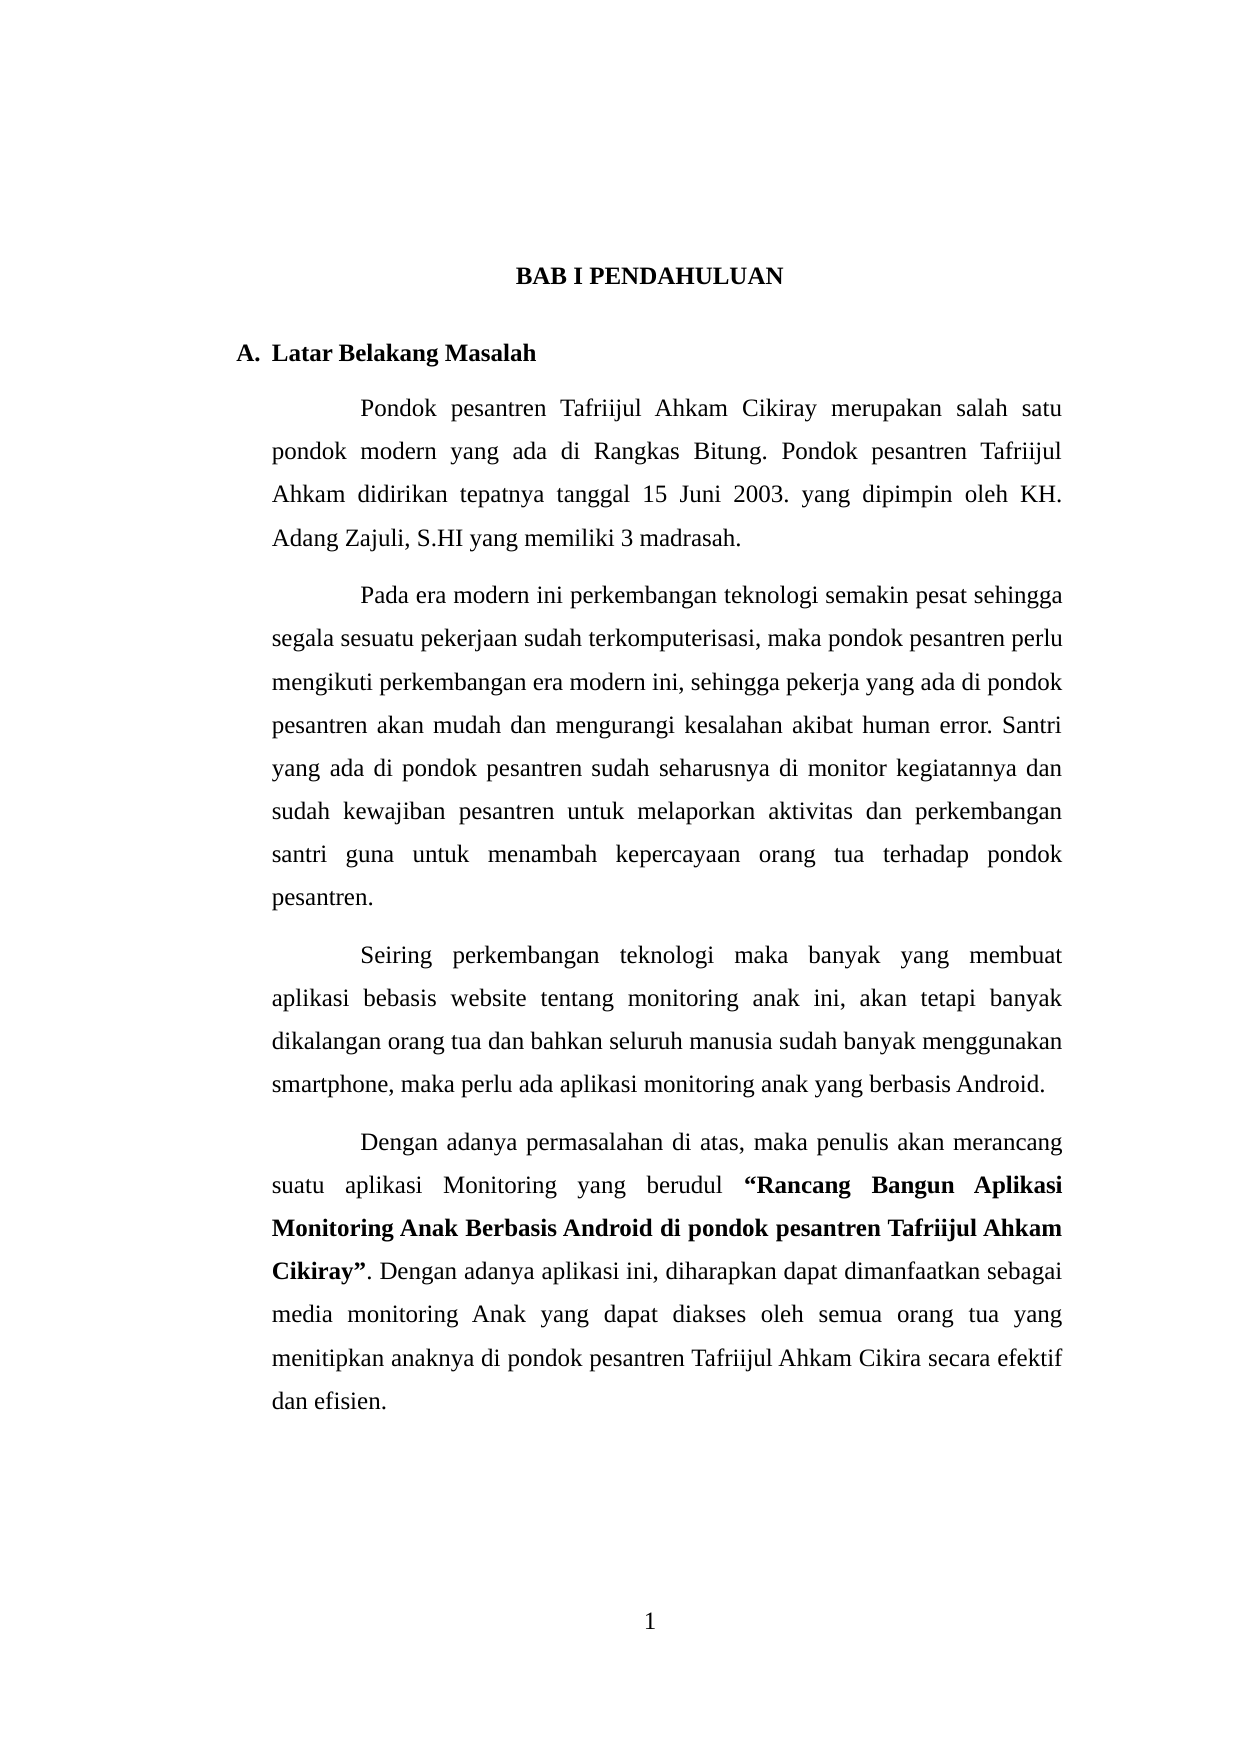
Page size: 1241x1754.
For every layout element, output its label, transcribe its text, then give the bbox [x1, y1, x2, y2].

text Seiring perkembangan teknologi maka banyak yang membuat aplikasi bebasis website tentang monitoring anak ini, akan tetapi banyak dikalangan orang tua dan bahkan seluruh manusia sudah banyak menggunakan smartphone, maka perlu ada aplikasi monitoring anak yang berbasis Android. [272, 940, 1063, 1098]
subtitle Latar belakang masalah [236, 338, 1063, 366]
subtitle BAB I PENDAHULUAN [236, 261, 1063, 290]
text Dengan adanya permasalahan di atas, maka penulis akan merancang suatu aplikasi Monitoring yang berudul “Rancang Bangun Aplikasi Monitoring Anak Berbasis Android di pondok pesantren Tafriijul Ahkam Cikiray”. Dengan adanya aplikasi ini, diharapkan dapat dimanfaatkan sebagai media monitoring Anak yang dapat diakses oleh semua orang tua yang menitipkan anaknya di pondok pesantren Tafriijul Ahkam Cikira secara efektif dan efisien. [272, 1127, 1063, 1414]
text Pada era modern ini perkembangan teknologi semakin pesat sehingga segala sesuatu pekerjaan sudah terkomputerisasi, maka pondok pesantren perlu mengikuti perkembangan era modern ini, sehingga pekerja yang ada di pondok pesantren akan mudah dan mengurangi kesalahan akibat human error. Santri yang ada di pondok pesantren sudah seharusnya di monitor kegiatannya dan sudah kewajiban pesantren untuk melaporkan aktivitas dan perkembangan santri guna untuk menambah kepercayaan orang tua terhadap pondok pesantren. [272, 580, 1063, 911]
text Pondok pesantren Tafriijul Ahkam Cikiray merupakan salah satu pondok modern yang ada di Rangkas Bitung. Pondok pesantren Tafriijul Ahkam didirikan tepatnya tanggal 15 Juni 2003. yang dipimpin oleh KH. Adang Zajuli, S.HI yang memiliki 3 madrasah. [272, 393, 1063, 551]
